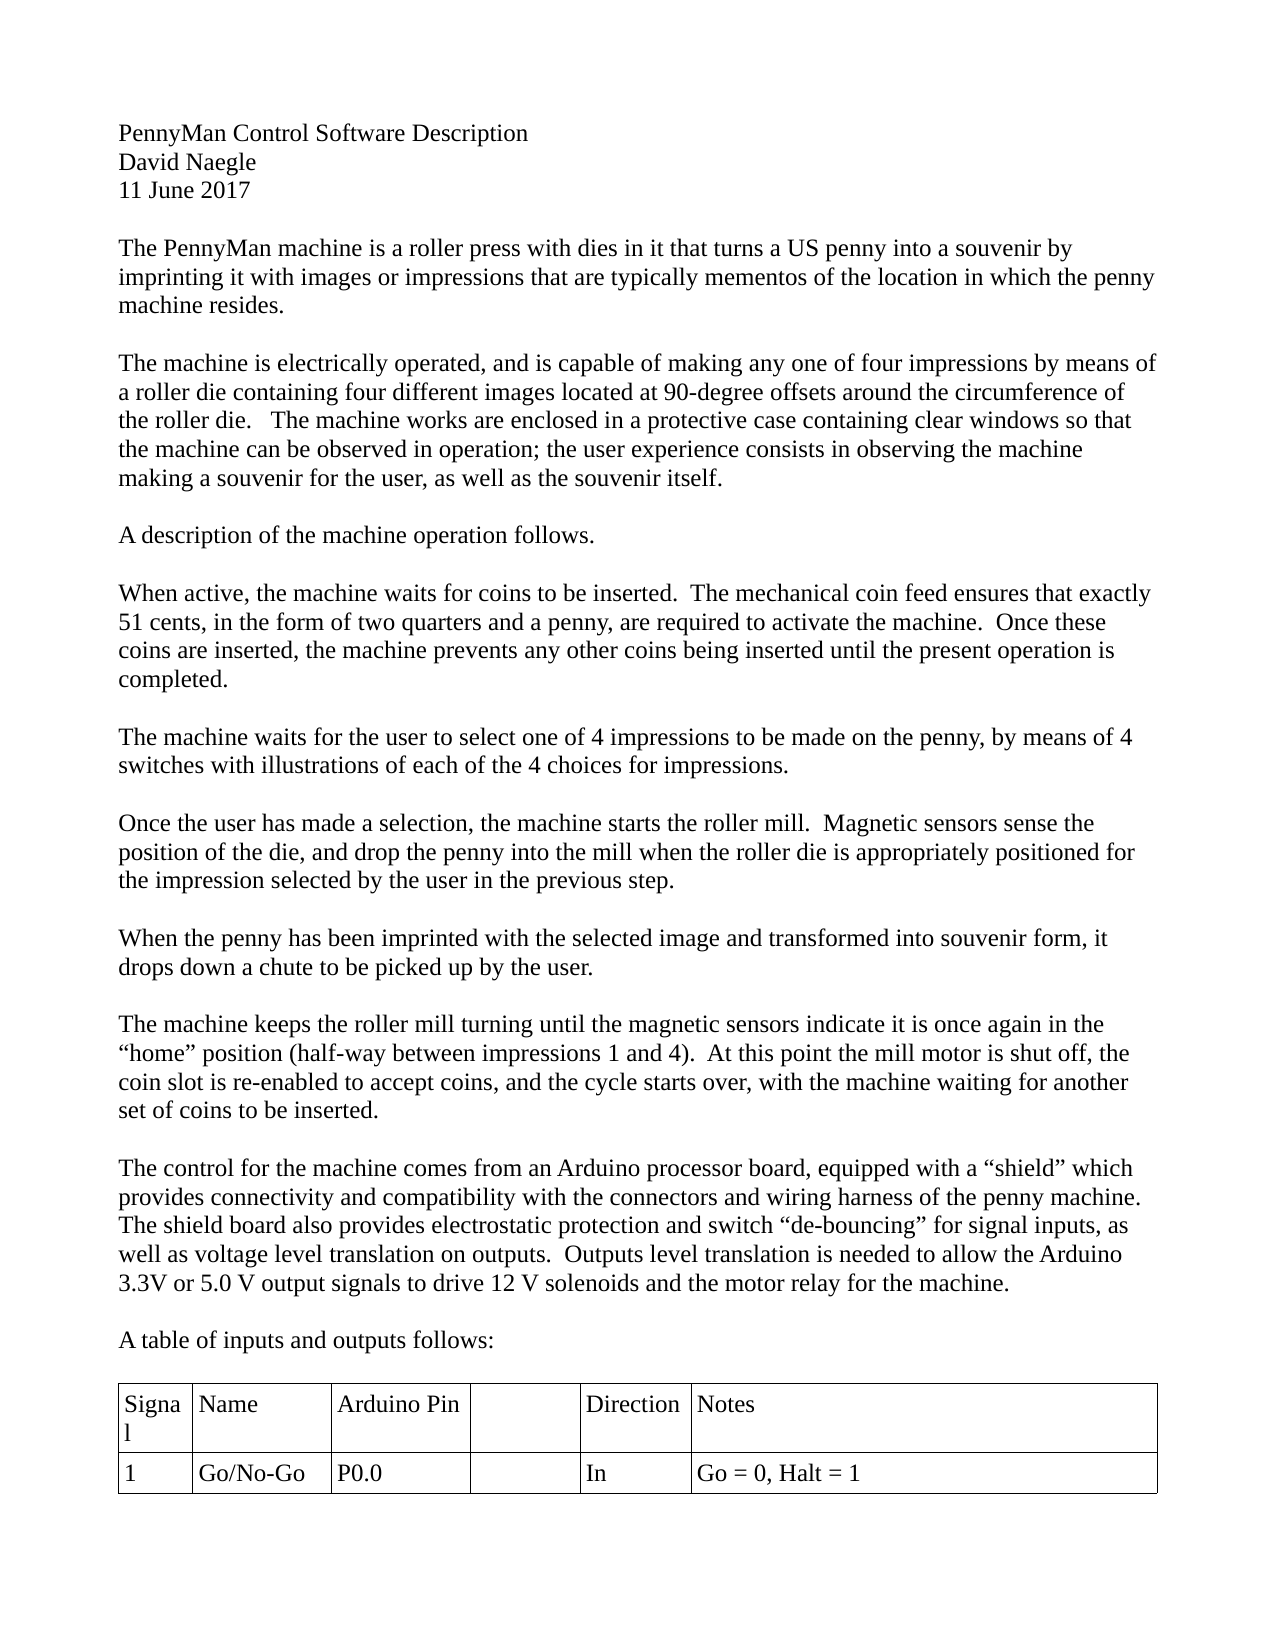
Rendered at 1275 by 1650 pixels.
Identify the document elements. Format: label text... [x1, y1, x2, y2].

text David Naegle [118, 147, 1157, 176]
table_cell P0.0 [332, 1453, 470, 1492]
text 11 June 2017 [118, 176, 1157, 204]
table_header Notes [692, 1384, 1157, 1452]
table_header Arduino Pin [332, 1384, 470, 1452]
text The shield board also provides electrostatic protection and switch “de-bouncing” for signal inputs, as well as voltage level translation on outputs. Outputs level translation is needed to allow the Arduino 3.3V or 5.0 V output signals to drive 12 V solenoids and the motor relay for the machine. [118, 1211, 1157, 1297]
text A description of the machine operation follows. [118, 521, 1157, 549]
table_cell 1 [119, 1453, 192, 1492]
text The control for the machine comes from an Arduino processor board, equipped with a “shield” which provides connectivity and compatibility with the connectors and wiring harness of the penny machine. [118, 1153, 1157, 1211]
text Once the user has made a selection, the machine starts the roller mill. Magnetic sensors sense the position of the die, and drop the penny into the mill when the roller die is appropriately positioned for the impression selected by the user in the previous step. [118, 808, 1157, 894]
text When the penny has been imprinted with the selected image and transformed into souvenir form, it drops down a chute to be picked up by the user. [118, 923, 1157, 981]
text A table of inputs and outputs follows: [118, 1326, 1157, 1354]
table_cell [471, 1453, 580, 1492]
text The machine is electrically operated, and is capable of making any one of four impressions by means of a roller die containing four different images located at 90-degree offsets around the circumference of the roller die. The machine works are enclosed in a protective case containing clear windows so that the machine can be observed in operation; the user experience consists in observing the machine making a souvenir for the user, as well as the souvenir itself. [118, 348, 1157, 492]
text The PennyMan machine is a roller press with dies in it that turns a US penny into a souvenir by imprinting it with images or impressions that are typically mementos of the location in which the penny machine resides. [118, 233, 1157, 319]
table_header Direction [581, 1384, 691, 1452]
table_header Name [193, 1384, 331, 1452]
table_cell Go/No-Go [193, 1453, 331, 1492]
table_header Signal [119, 1384, 192, 1452]
text The machine keeps the roller mill turning until the magnetic sensors indicate it is once again in the “home” position (half-way between impressions 1 and 4). At this point the mill motor is shut off, the coin slot is re-enabled to accept coins, and the cycle starts over, with the machine waiting for another set of coins to be inserted. [118, 1009, 1157, 1124]
table_header [471, 1384, 580, 1452]
text The machine waits for the user to select one of 4 impressions to be made on the penny, by means of 4 switches with illustrations of each of the 4 choices for impressions. [118, 722, 1157, 779]
text PennyMan Control Software Description [118, 118, 1157, 147]
table_cell In [581, 1453, 691, 1492]
table_cell Go = 0, Halt = 1 [692, 1453, 1157, 1492]
text When active, the machine waits for coins to be inserted. The mechanical coin feed ensures that exactly 51 cents, in the form of two quarters and a penny, are required to activate the machine. Once these coins are inserted, the machine prevents any other coins being inserted until the present operation is completed. [118, 578, 1157, 693]
